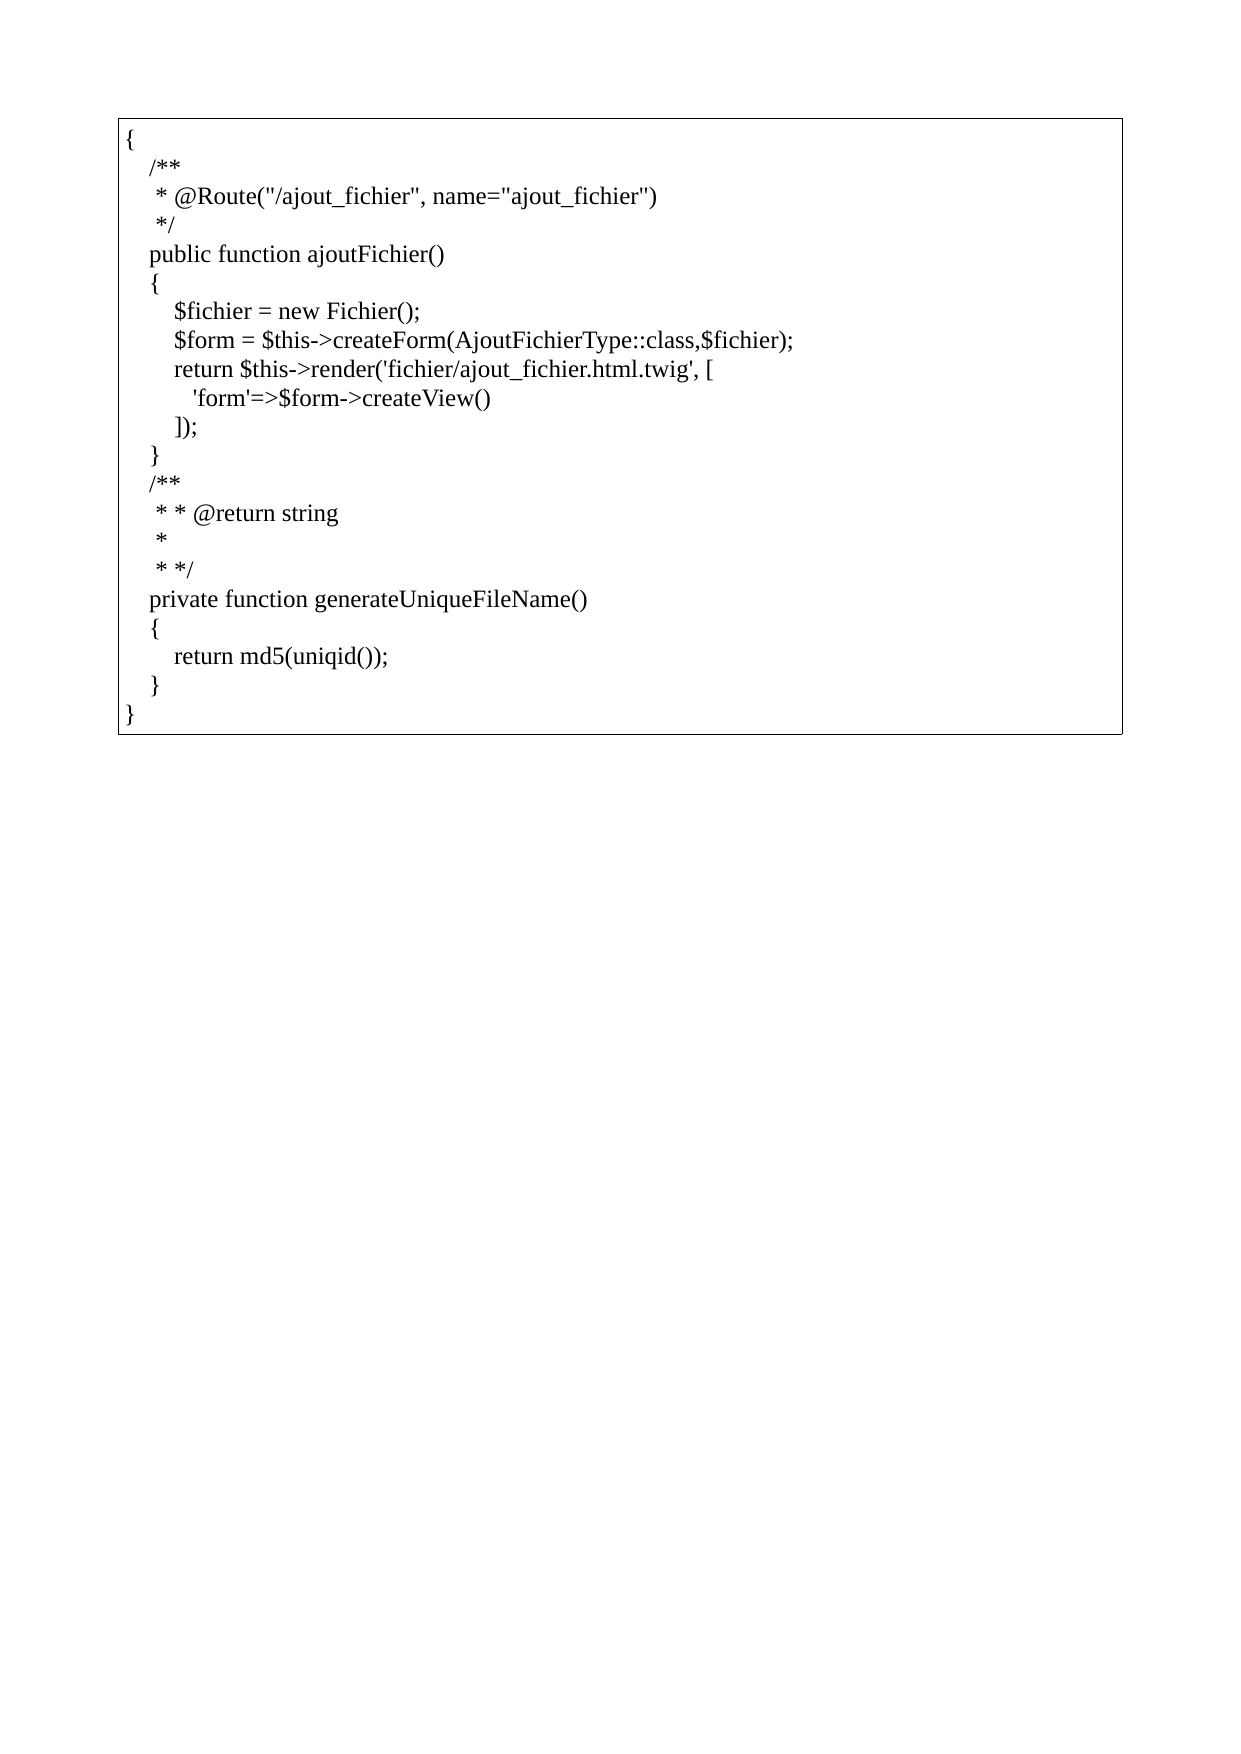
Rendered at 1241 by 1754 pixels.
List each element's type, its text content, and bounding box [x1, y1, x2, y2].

table_header { /** * @Route("/ajout_fichier", name="ajout_fichier") */ public function ajoutFichier() { $fichier = new Fichier(); $form = $this->createForm(AjoutFichierType::class,$fichier); return $this->render('fichier/ajout_fichier.html.twig', [ 'form'=>$form->createView() ]); } /** * * @return string * * */ private function generateUniqueFileName() { return md5(uniqid()); } } [119, 119, 1122, 733]
